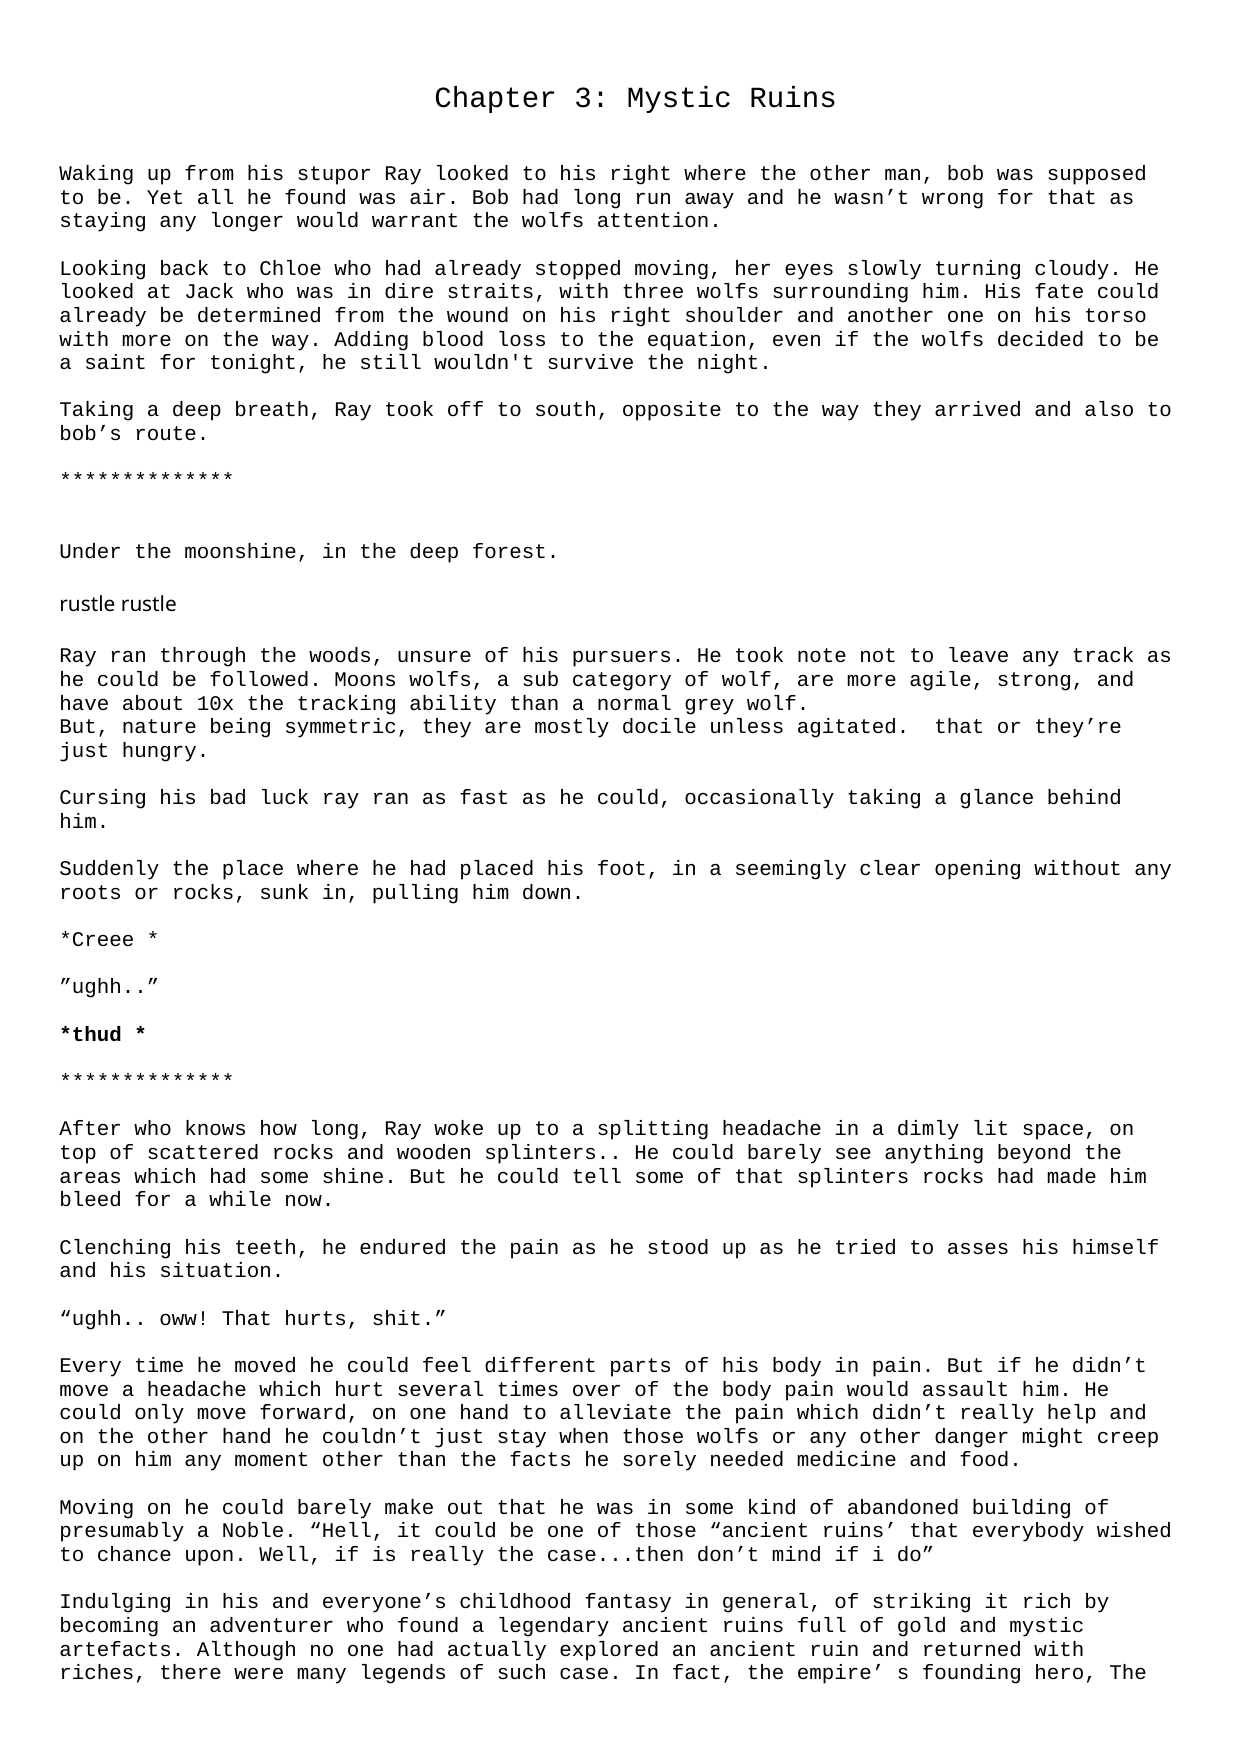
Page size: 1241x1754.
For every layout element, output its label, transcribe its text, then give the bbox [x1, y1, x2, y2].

text Every time he moved he could feel different parts of his body in pain. But if he didn’t move a headache which hurt several times over of the body pain would assault him. He could only move forward, on one hand to alleviate the pain which didn’t really help and on the other hand he couldn’t just stay when those wolfs or any other danger might creep up on him any moment other than the facts he sorely needed medicine and food. [59, 1355, 1181, 1473]
text ************** [59, 470, 1181, 494]
text ************** [59, 1071, 1181, 1095]
text Cursing his bad luck ray ran as fast as he could, occasionally taking a glance behind him. [59, 787, 1181, 835]
text Suddenly the place where he had placed his foot, in a seemingly clear opening without any roots or rocks, sunk in, pulling him down. [59, 858, 1181, 906]
text After who knows how long, Ray woke up to a splitting headache in a dimly lit space, on top of scattered rocks and wooden splinters.. He could barely see anything beyond the areas which had some shine. But he could tell some of that splinters rocks had made him bleed for a while now. [59, 1118, 1181, 1213]
text rustle rustle [59, 589, 1181, 617]
text Chapter 3: Mystic Ruins [59, 83, 1181, 116]
text Taking a deep breath, Ray took off to south, opposite to the way they arrived and also to bob’s route. [59, 399, 1181, 447]
text ”ughh..” [59, 977, 1181, 1000]
text Moving on he could barely make out that he was in some kind of abandoned building of presumably a Noble. “Hell, it could be one of those “ancient ruins’ that everybody wished to chance upon. Well, if is really the case...then don’t mind if i do” [59, 1497, 1181, 1568]
text *Creee * [59, 929, 1181, 953]
text But, nature being symmetric, they are mostly docile unless agitated. that or they’re just hungry. [59, 716, 1181, 764]
text Under the moonshine, in the deep forest. [59, 541, 1181, 565]
text Clenching his teeth, he endured the pain as he stood up as he tried to asses his himself and his situation. [59, 1237, 1181, 1284]
text Indulging in his and everyone’s childhood fantasy in general, of striking it rich by becoming an adventurer who found a legendary ancient ruins full of gold and mystic artefacts. Although no one had actually explored an ancient ruin and returned with riches, there were many legends of such case. In fact, the empire’ s founding hero, The [59, 1591, 1181, 1686]
text Looking back to Chloe who had already stopped moving, her eyes slowly turning cloudy. He looked at Jack who was in dire straits, with three wolfs surrounding him. His fate could already be determined from the wound on his right shoulder and another one on his torso with more on the way. Adding blood loss to the equation, even if the wolfs decided to be a saint for tonight, he still wouldn't survive the night. [59, 258, 1181, 376]
text Ray ran through the woods, unsure of his pursuers. He took note not to leave any track as he could be followed. Moons wolfs, a sub category of wolf, are more agile, strong, and have about 10x the tracking ability than a normal grey wolf. [59, 646, 1181, 716]
text “ughh.. oww! That hurts, shit.” [59, 1308, 1181, 1331]
text Waking up from his stupor Ray looked to his right where the other man, bob was supposed to be. Yet all he found was air. Bob had long run away and he wasn’t wrong for that as staying any longer would warrant the wolfs attention. [59, 163, 1181, 234]
text *thud * [59, 1024, 1181, 1047]
